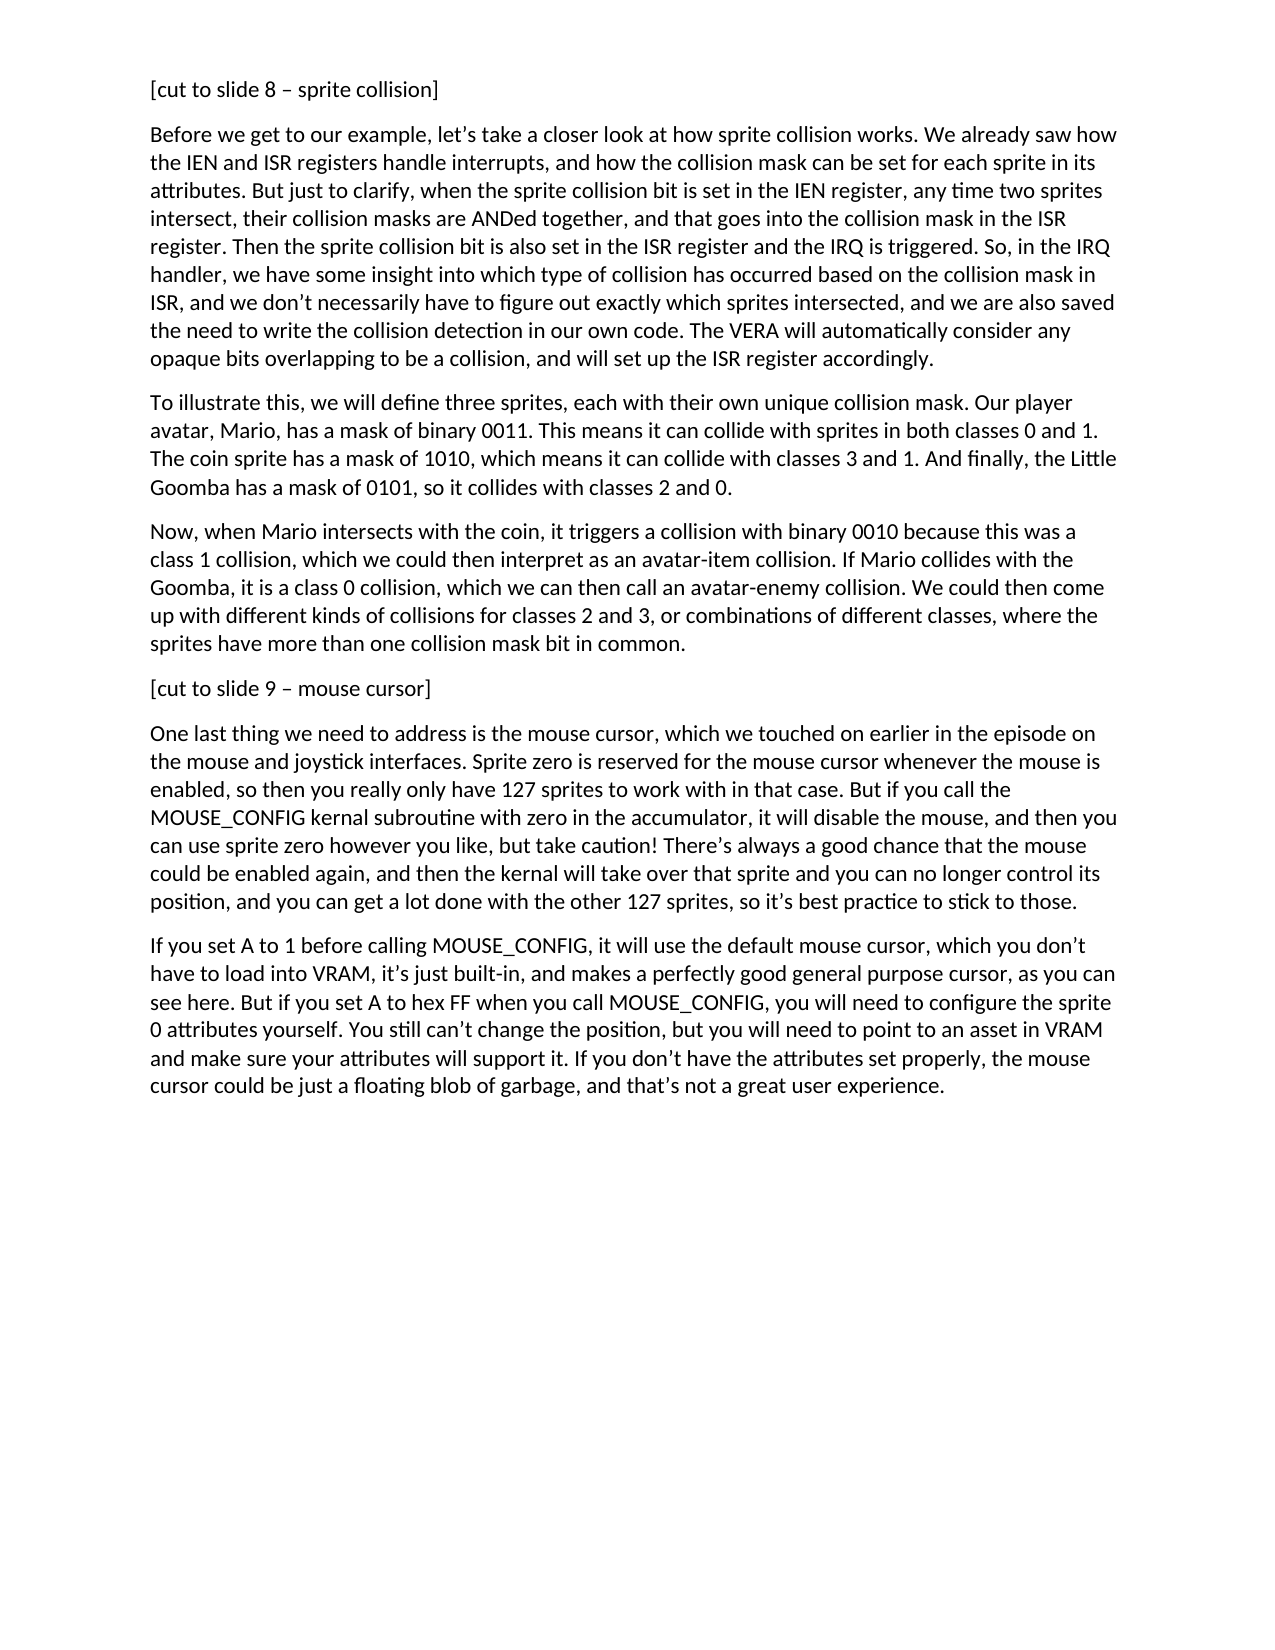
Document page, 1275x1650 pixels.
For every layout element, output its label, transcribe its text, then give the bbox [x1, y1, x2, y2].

text To illustrate this, we will define three sprites, each with their own unique collision mask. Our player avatar, Mario, has a mask of binary 0011. This means it can collide with sprites in both classes 0 and 1. The coin sprite has a mask of 1010, which means it can collide with classes 3 and 1. And finally, the Little Goomba has a mask of 0101, so it collides with classes 2 and 0. [150, 388, 1125, 501]
text Now, when Mario intersects with the coin, it triggers a collision with binary 0010 because this was a class 1 collision, which we could then interpret as an avatar-item collision. If Mario collides with the Goomba, it is a class 0 collision, which we can then call an avatar-enemy collision. We could then come up with different kinds of collisions for classes 2 and 3, or combinations of different classes, where the sprites have more than one collision mask bit in common. [150, 517, 1125, 657]
text One last thing we need to address is the mouse cursor, which we touched on earlier in the episode on the mouse and joystick interfaces. Sprite zero is reserved for the mouse cursor whenever the mouse is enabled, so then you really only have 127 sprites to work with in that case. But if you call the MOUSE_CONFIG kernal subroutine with zero in the accumulator, it will disable the mouse, and then you can use sprite zero however you like, but take caution! There’s always a good chance that the mouse could be enabled again, and then the kernal will take over that sprite and you can no longer control its position, and you can get a lot done with the other 127 sprites, so it’s best practice to stick to those. [150, 719, 1125, 915]
text Before we get to our example, let’s take a closer look at how sprite collision works. We already saw how the IEN and ISR registers handle interrupts, and how the collision mask can be set for each sprite in its attributes. But just to clarify, when the sprite collision bit is set in the IEN register, any time two sprites intersect, their collision masks are ANDed together, and that goes into the collision mask in the ISR register. Then the sprite collision bit is also set in the ISR register and the IRQ is triggered. So, in the IRQ handler, we have some insight into which type of collision has occurred based on the collision mask in ISR, and we don’t necessarily have to figure out exactly which sprites intersected, and we are also saved the need to write the collision detection in our own code. The VERA will automatically consider any opaque bits overlapping to be a collision, and will set up the ISR register accordingly. [150, 120, 1125, 372]
text [cut to slide 9 – mouse cursor] [150, 674, 1125, 702]
text If you set A to 1 before calling MOUSE_CONFIG, it will use the default mouse cursor, which you don’t have to load into VRAM, it’s just built-in, and makes a perfectly good general purpose cursor, as you can see here. But if you set A to hex FF when you call MOUSE_CONFIG, you will need to configure the sprite 0 attributes yourself. You still can’t change the position, but you will need to point to an asset in VRAM and make sure your attributes will support it. If you don’t have the attributes set properly, the mouse cursor could be just a floating blob of garbage, and that’s not a great user experience. [150, 932, 1125, 1100]
text [cut to slide 8 – sprite collision] [150, 75, 1125, 103]
